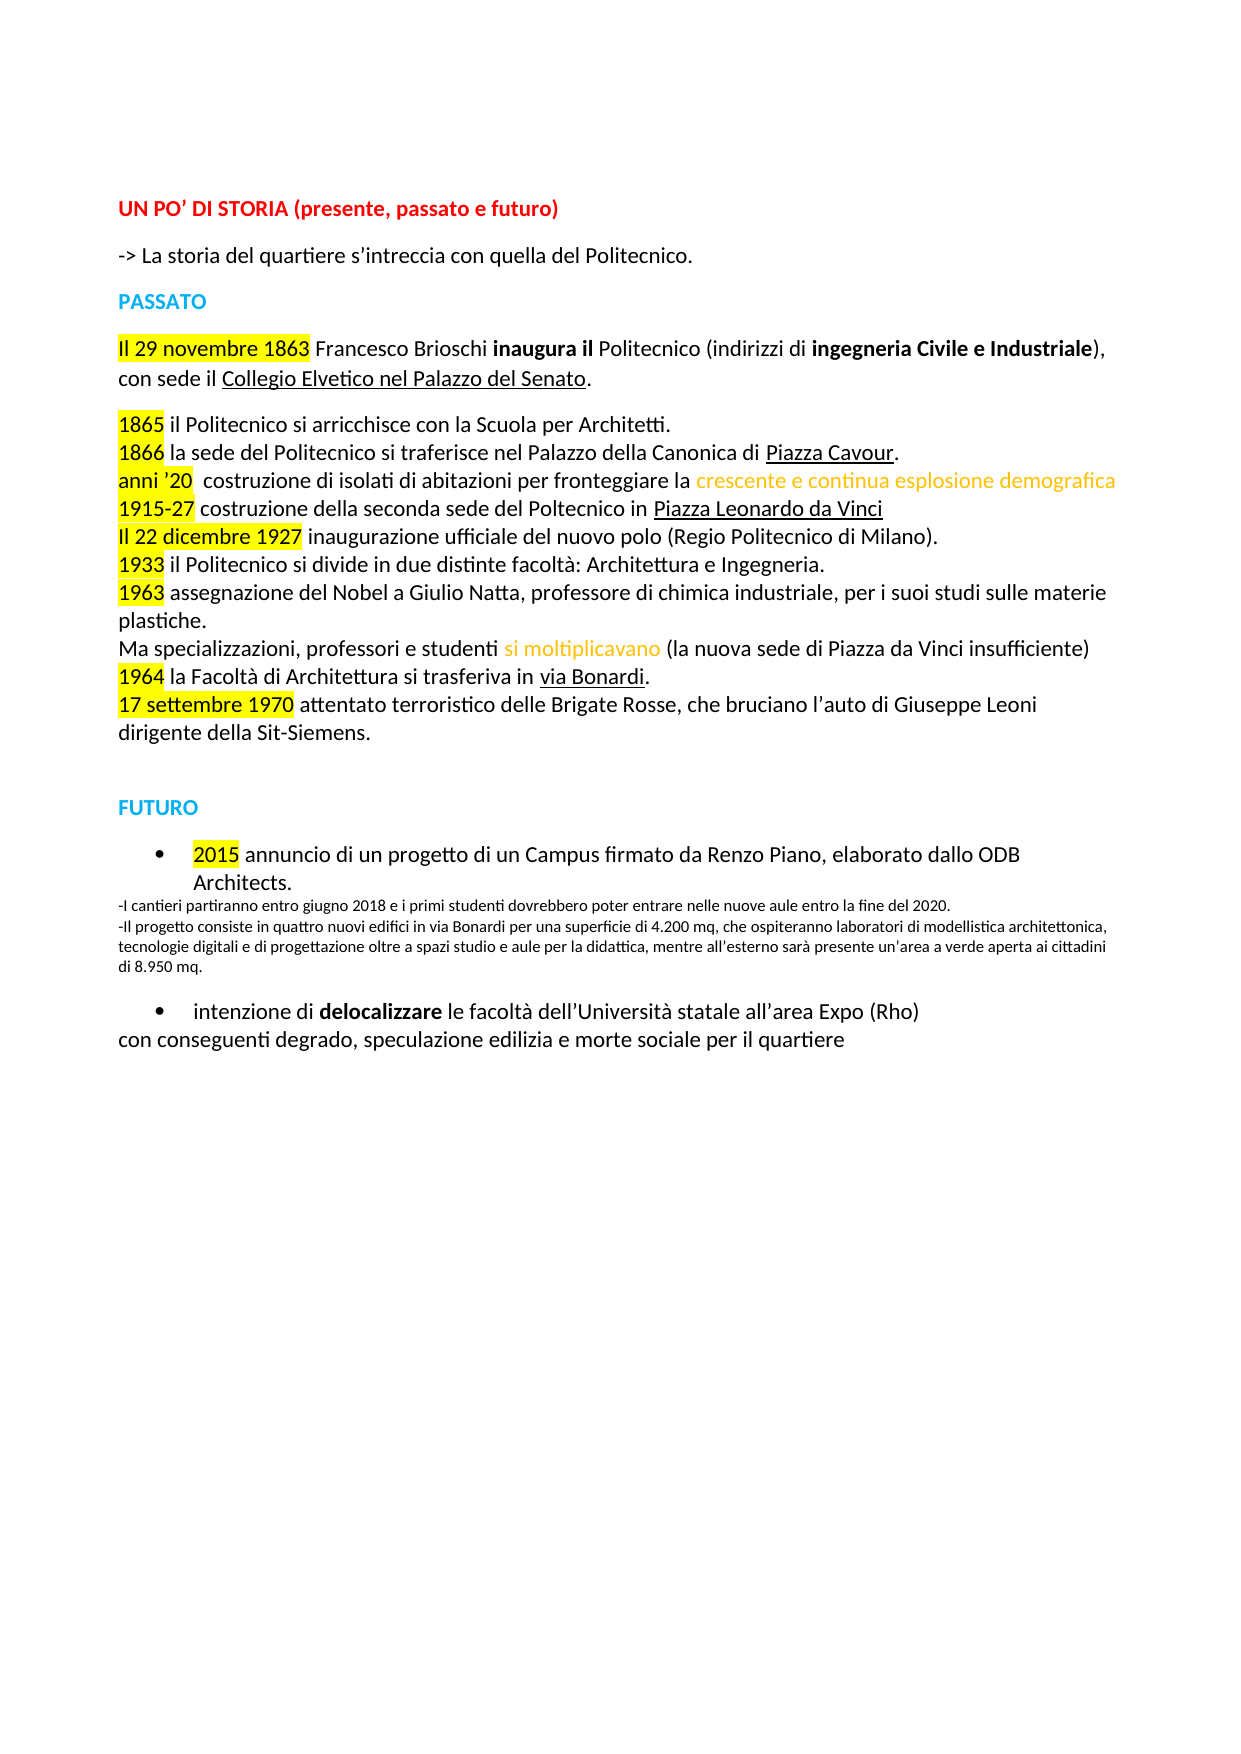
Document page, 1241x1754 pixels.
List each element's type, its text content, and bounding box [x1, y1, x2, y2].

text 1933 il Politecnico si divide in due distinte facoltà: Architettura e Ingegneria. [118, 550, 1122, 578]
text anni ’20 costruzione di isolati di abitazioni per fronteggiare la crescente e continua esplosione demografica [118, 466, 1122, 494]
text UN PO’ DI STORIA (presente, passato e futuro) [118, 194, 1122, 222]
text con conseguenti degrado, speculazione edilizia e morte sociale per il quartiere [118, 1025, 1122, 1053]
list 2015 annuncio di un progetto di un Campus firmato da Renzo Piano, elaborato dallo ODB Architects. [156, 840, 1122, 896]
text -I cantieri partiranno entro giugno 2018 e i primi studenti dovrebbero poter entrare nelle nuove aule entro la fine del 2020. [118, 896, 1122, 916]
text 1963 assegnazione del Nobel a Giulio Natta, professore di chimica industriale, per i suoi studi sulle materie plastiche. [118, 578, 1122, 634]
list intenzione di delocalizzare le facoltà dell’Università statale all’area Expo (Rho) [156, 997, 1122, 1025]
text 1964 la Facoltà di Architettura si trasferiva in via Bonardi. [118, 662, 1122, 691]
text Il 29 novembre 1863 Francesco Brioschi inaugura il Politecnico (indirizzi di ingegneria Civile e Industriale), con sede il Collegio Elvetico nel Palazzo del Senato. [118, 334, 1122, 392]
text FUTURO [118, 793, 1122, 821]
text -Il progetto consiste in quattro nuovi edifici in via Bonardi per una superficie di 4.200 mq, che ospiteranno laboratori di modellistica architettonica, tecnologie digitali e di progettazione oltre a spazi studio e aule per la didattica, mentre all’esterno sarà presente un’area a verde aperta ai cittadini di 8.950 mq. [118, 916, 1122, 977]
text Ma specializzazioni, professori e studenti si moltiplicavano (la nuova sede di Piazza da Vinci insufficiente) [118, 634, 1122, 662]
text PASSATO [118, 287, 1122, 315]
text 1915-27 costruzione della seconda sede del Poltecnico in Piazza Leonardo da Vinci [118, 494, 1122, 522]
text 17 settembre 1970 attentato terroristico delle Brigate Rosse, che bruciano l’auto di Giuseppe Leoni dirigente della Sit-Siemens. [118, 691, 1122, 747]
text -> La storia del quartiere s’intreccia con quella del Politecnico. [118, 241, 1122, 269]
text 1866 la sede del Politecnico si traferisce nel Palazzo della Canonica di Piazza Cavour. [118, 438, 1122, 466]
text Il 22 dicembre 1927 inaugurazione ufficiale del nuovo polo (Regio Politecnico di Milano). [118, 522, 1122, 550]
text 1865 il Politecnico si arricchisce con la Scuola per Architetti. [118, 410, 1122, 438]
